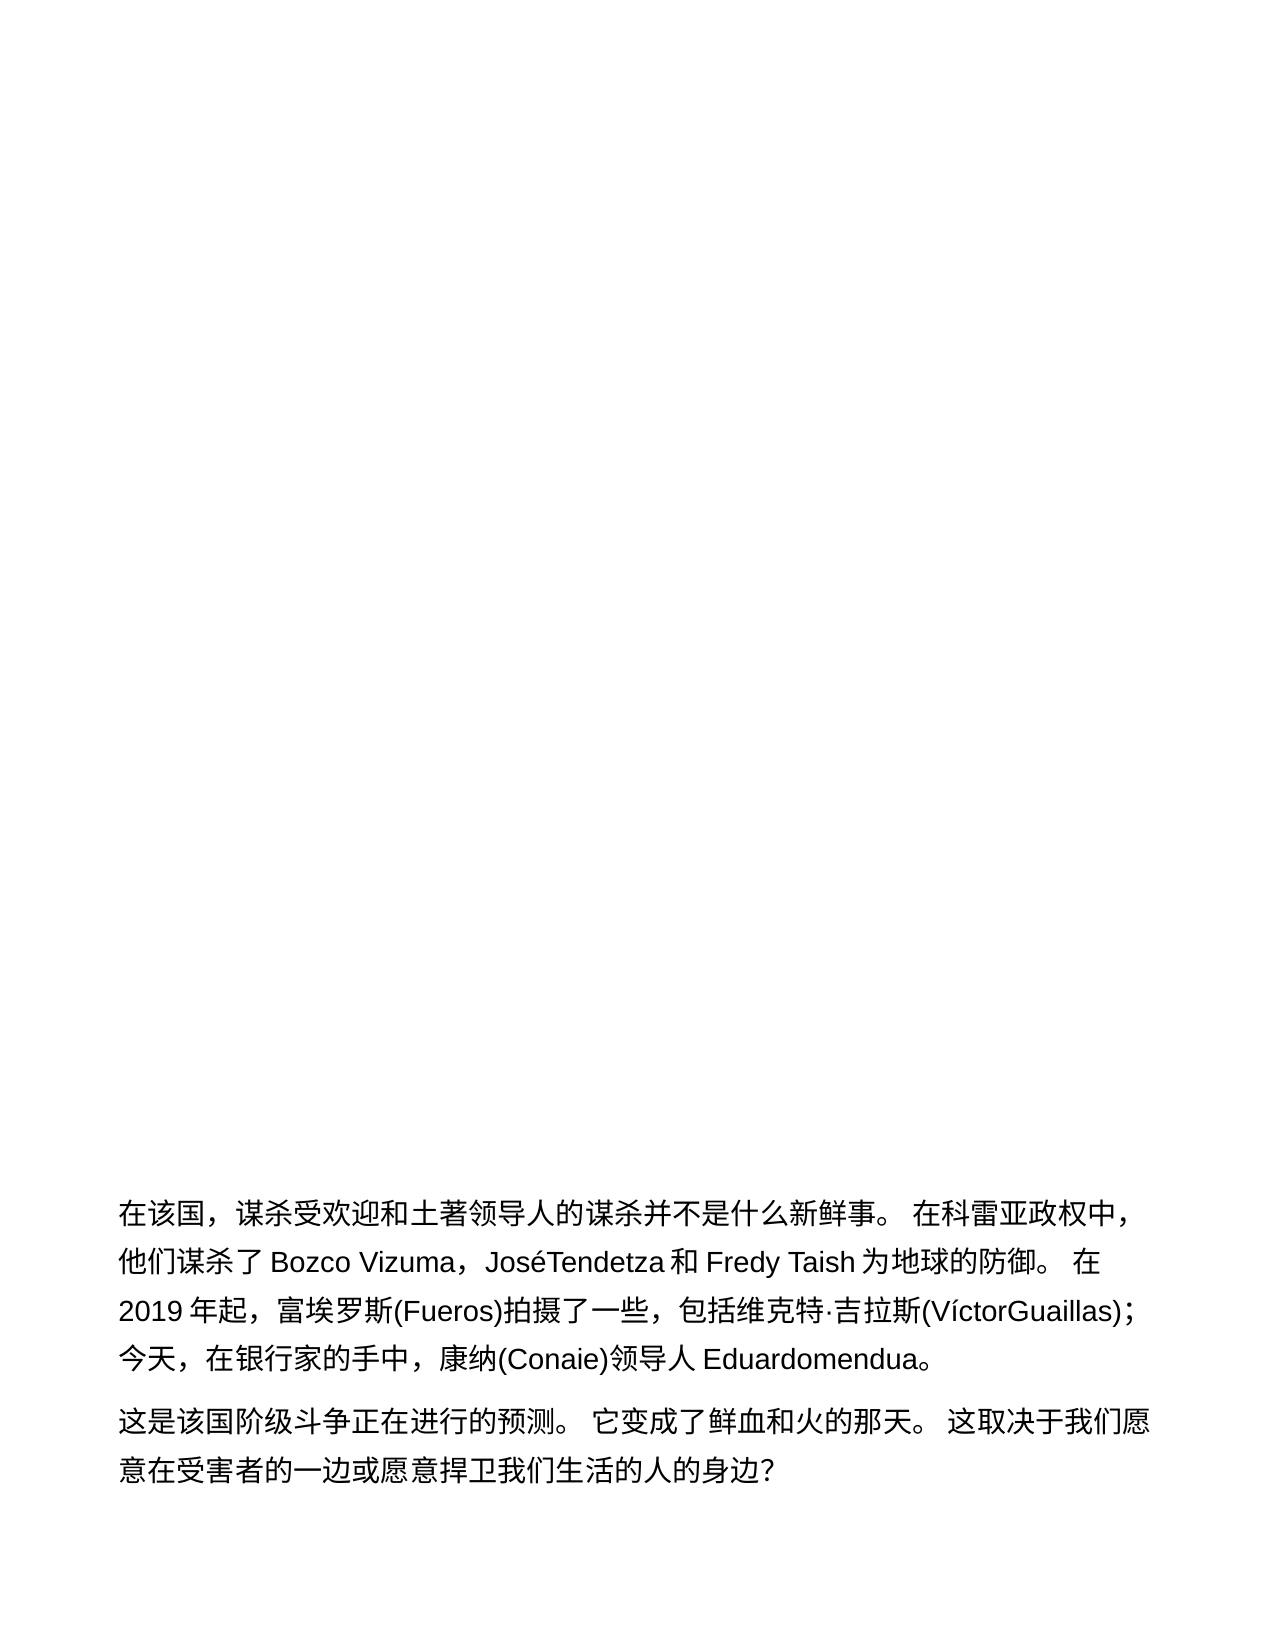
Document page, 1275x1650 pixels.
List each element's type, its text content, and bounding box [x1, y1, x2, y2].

text 在该国，谋杀受欢迎和土著领导人的谋杀并不是什么新鲜事。 在科雷亚政权中，他们谋杀了Bozco Vizuma，JoséTendetza和Fredy Taish为地球的防御。 在2019年起，富埃罗斯(Fueros)拍摄了一些，包括维克特·吉拉斯(VíctorGuaillas)； 今天，在银行家的手中，康纳(Conaie)领导人Eduardomendua。 [118, 118, 1157, 1378]
text 这是该国阶级斗争正在进行的预测。 它变成了鲜血和火的那天。 这取决于我们愿意在受害者的一边或愿意捍卫我们生活的人的身边？ [118, 1399, 1157, 1490]
